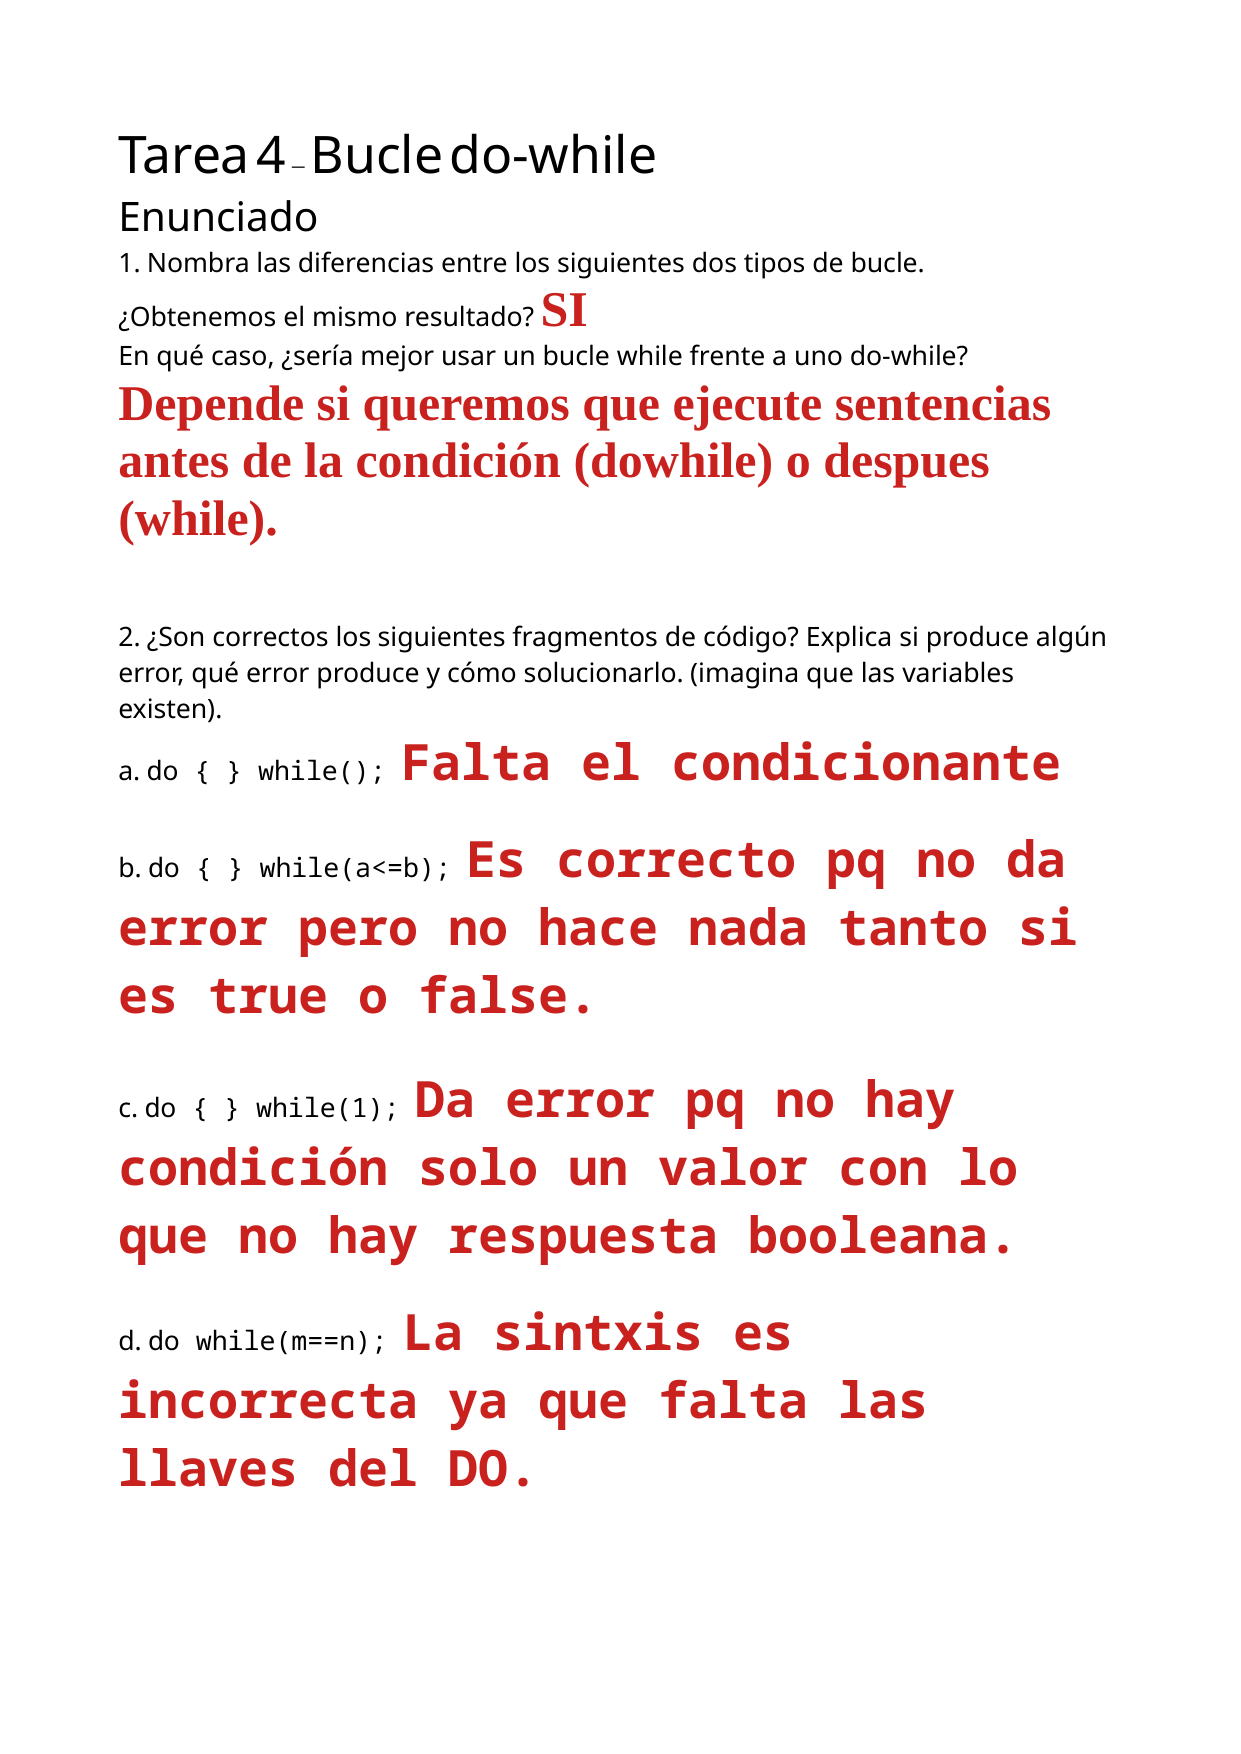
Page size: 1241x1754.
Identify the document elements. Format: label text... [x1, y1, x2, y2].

text d. do while(m==n); La sintxis es incorrecta ya que falta las llaves del DO. [118, 1268, 1122, 1530]
text b. do { } while(a<=b); Es correcto pq no da error pero no hace nada tanto si es true o false. [118, 795, 1122, 1028]
text 2. ¿Son correctos los siguientes fragmentos de código? Explica si produce algún error, qué error produce y cómo solucionarlo. (imagina que las variables existen). a. do { } while(); Falta el condicionante [118, 618, 1122, 795]
text Tarea 4 – Bucle do-while Enunciado 1. Nombra las diferencias entre los siguientes dos tipos de bucle. [118, 118, 1122, 280]
text En qué caso, ¿sería mejor usar un bucle while frente a uno do-while? Depende si queremos que ejecute sentencias antes de la condición (dowhile) o despues (while). [118, 337, 1122, 546]
text c. do { } while(1); Da error pq no hay condición solo un valor con lo que no hay respuesta booleana. [118, 1064, 1122, 1268]
text ¿Obtenemos el mismo resultado? SI [118, 280, 1122, 337]
